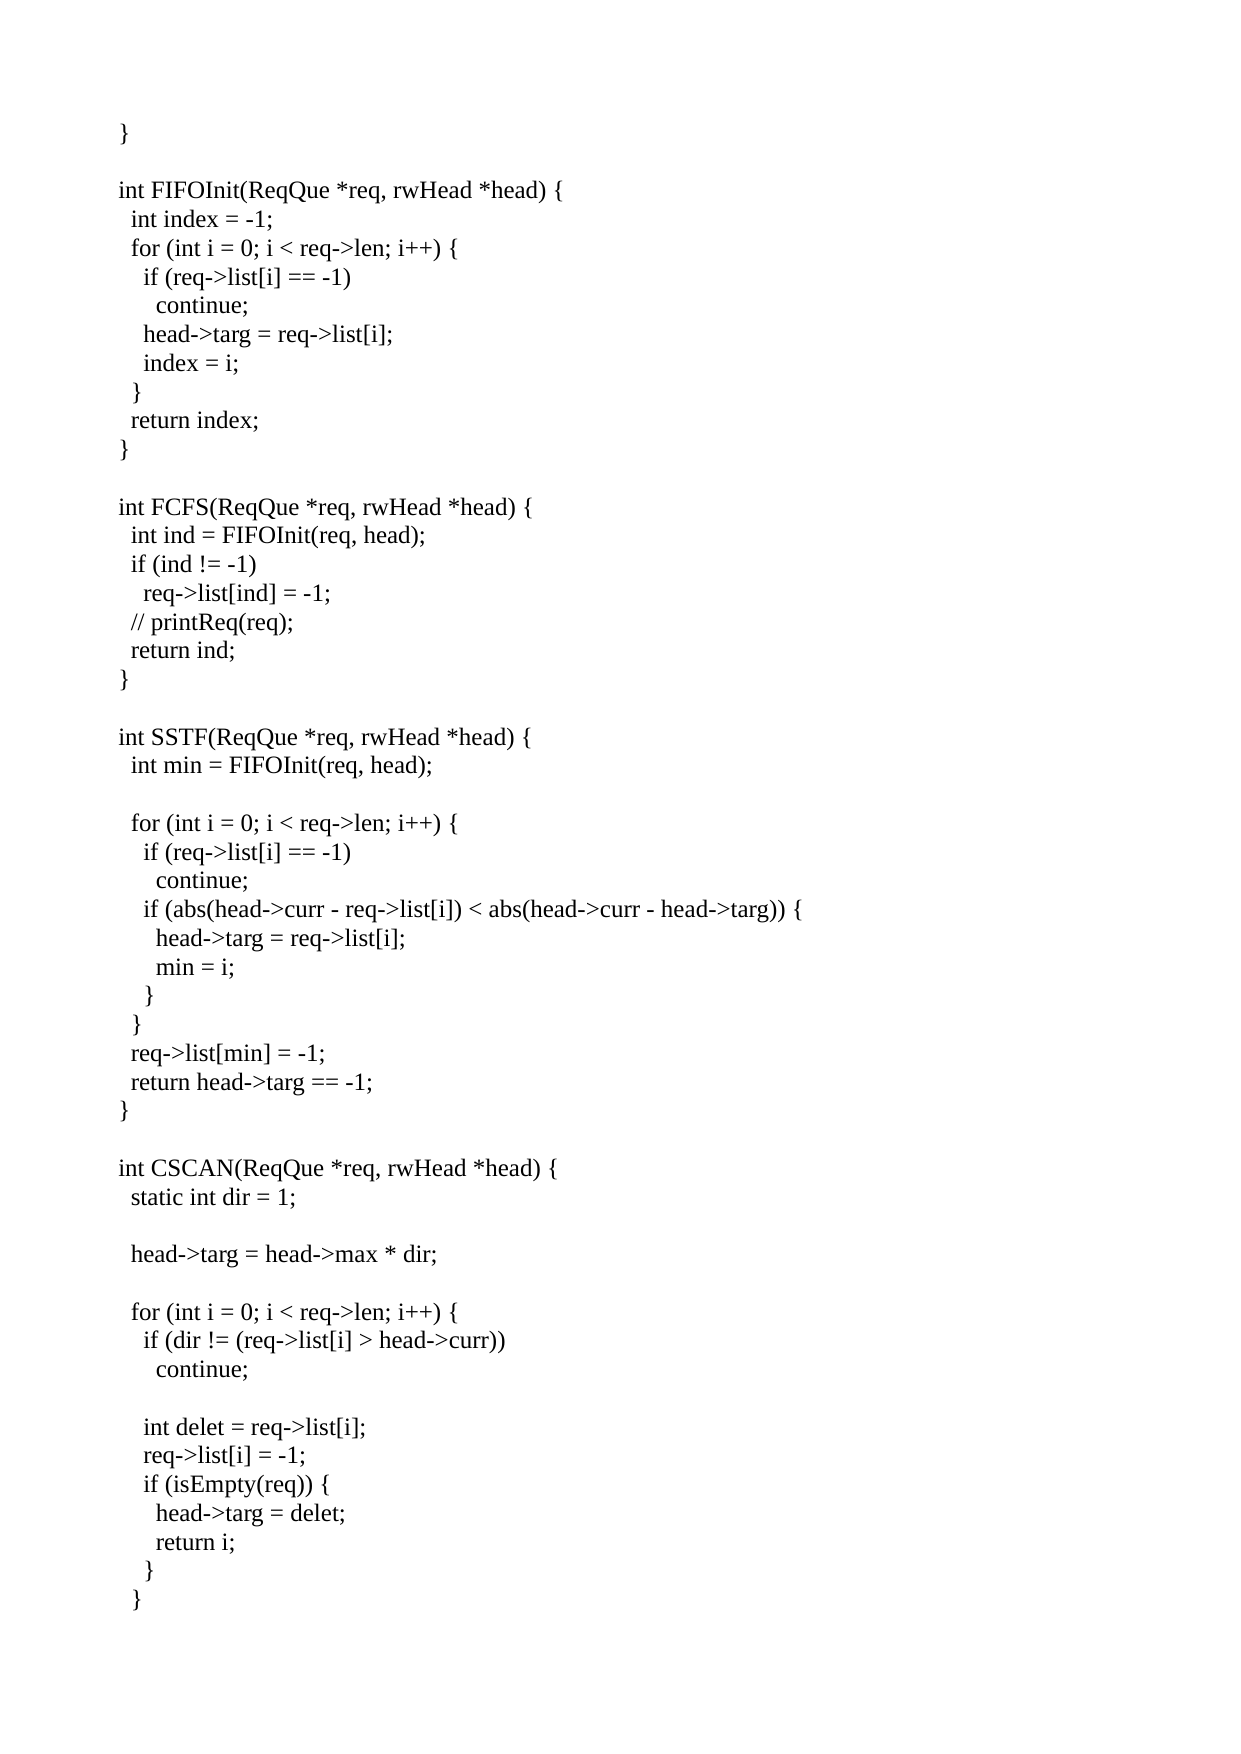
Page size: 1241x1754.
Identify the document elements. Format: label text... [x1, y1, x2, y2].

text for (int i = 0; i < req->len; i++) { [118, 233, 1122, 262]
text } [118, 1556, 1122, 1584]
text min = i; [118, 952, 1122, 981]
text int FCFS(ReqQue *req, rwHead *head) { [118, 492, 1122, 521]
text int delet = req->list[i]; [118, 1412, 1122, 1441]
text // printReq(req); [118, 607, 1122, 636]
text head->targ = delet; [118, 1498, 1122, 1527]
text } [118, 664, 1122, 693]
text int SSTF(ReqQue *req, rwHead *head) { [118, 722, 1122, 751]
text continue; [118, 1354, 1122, 1383]
text } [118, 377, 1122, 406]
text static int dir = 1; [118, 1182, 1122, 1211]
text } [118, 434, 1122, 463]
text head->targ = req->list[i]; [118, 319, 1122, 348]
text int CSCAN(ReqQue *req, rwHead *head) { [118, 1153, 1122, 1182]
text if (req->list[i] == -1) [118, 262, 1122, 291]
text if (ind != -1) [118, 549, 1122, 578]
text req->list[min] = -1; [118, 1038, 1122, 1067]
text } [118, 1009, 1122, 1038]
text return i; [118, 1527, 1122, 1556]
text head->targ = head->max * dir; [118, 1239, 1122, 1268]
text for (int i = 0; i < req->len; i++) { [118, 808, 1122, 837]
text return ind; [118, 636, 1122, 664]
text if (req->list[i] == -1) [118, 837, 1122, 866]
text req->list[i] = -1; [118, 1441, 1122, 1469]
text index = i; [118, 348, 1122, 377]
text } [118, 1584, 1122, 1613]
text if (dir != (req->list[i] > head->curr)) [118, 1326, 1122, 1354]
text return index; [118, 406, 1122, 434]
text int FIFOInit(ReqQue *req, rwHead *head) { [118, 176, 1122, 204]
text for (int i = 0; i < req->len; i++) { [118, 1297, 1122, 1326]
text } [118, 1096, 1122, 1124]
text int min = FIFOInit(req, head); [118, 751, 1122, 779]
text req->list[ind] = -1; [118, 578, 1122, 607]
text int index = -1; [118, 204, 1122, 233]
text } [118, 981, 1122, 1009]
text continue; [118, 866, 1122, 894]
text int ind = FIFOInit(req, head); [118, 521, 1122, 549]
text } [118, 118, 1122, 147]
text head->targ = req->list[i]; [118, 923, 1122, 952]
text return head->targ == -1; [118, 1067, 1122, 1096]
text if (isEmpty(req)) { [118, 1469, 1122, 1498]
text continue; [118, 291, 1122, 319]
text if (abs(head->curr - req->list[i]) < abs(head->curr - head->targ)) { [118, 894, 1122, 923]
